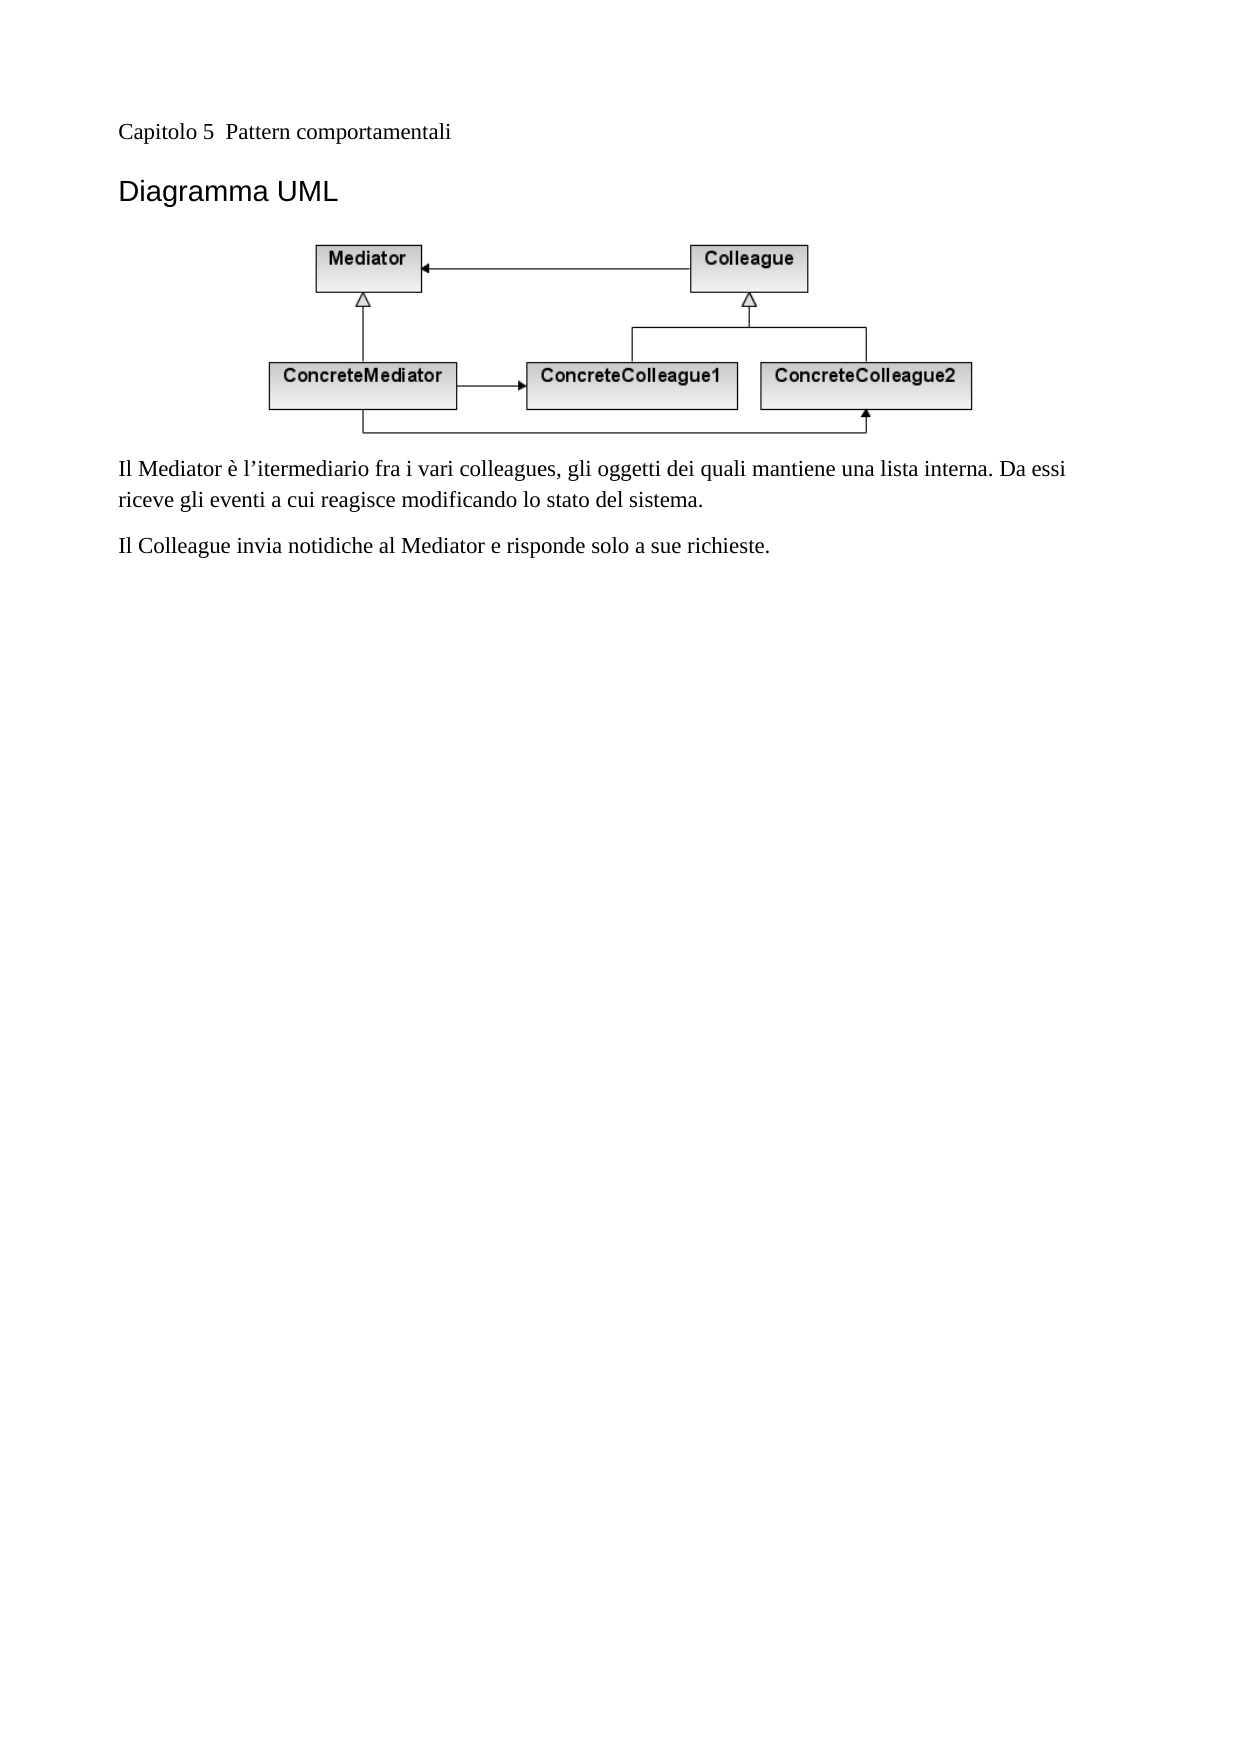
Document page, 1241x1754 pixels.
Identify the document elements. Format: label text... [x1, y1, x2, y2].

subtitle Diagramma UML [118, 174, 1063, 207]
text Il Colleague invia notidiche al Mediator e risponde solo a sue richieste. [118, 532, 1122, 559]
text Il Mediator è l’itermediario fra i vari colleagues, gli oggetti dei quali mantiene una lista interna. Da essi riceve gli eventi a cui reagisce modificando lo stato del sistema. [118, 225, 1122, 513]
picture [249, 225, 991, 450]
